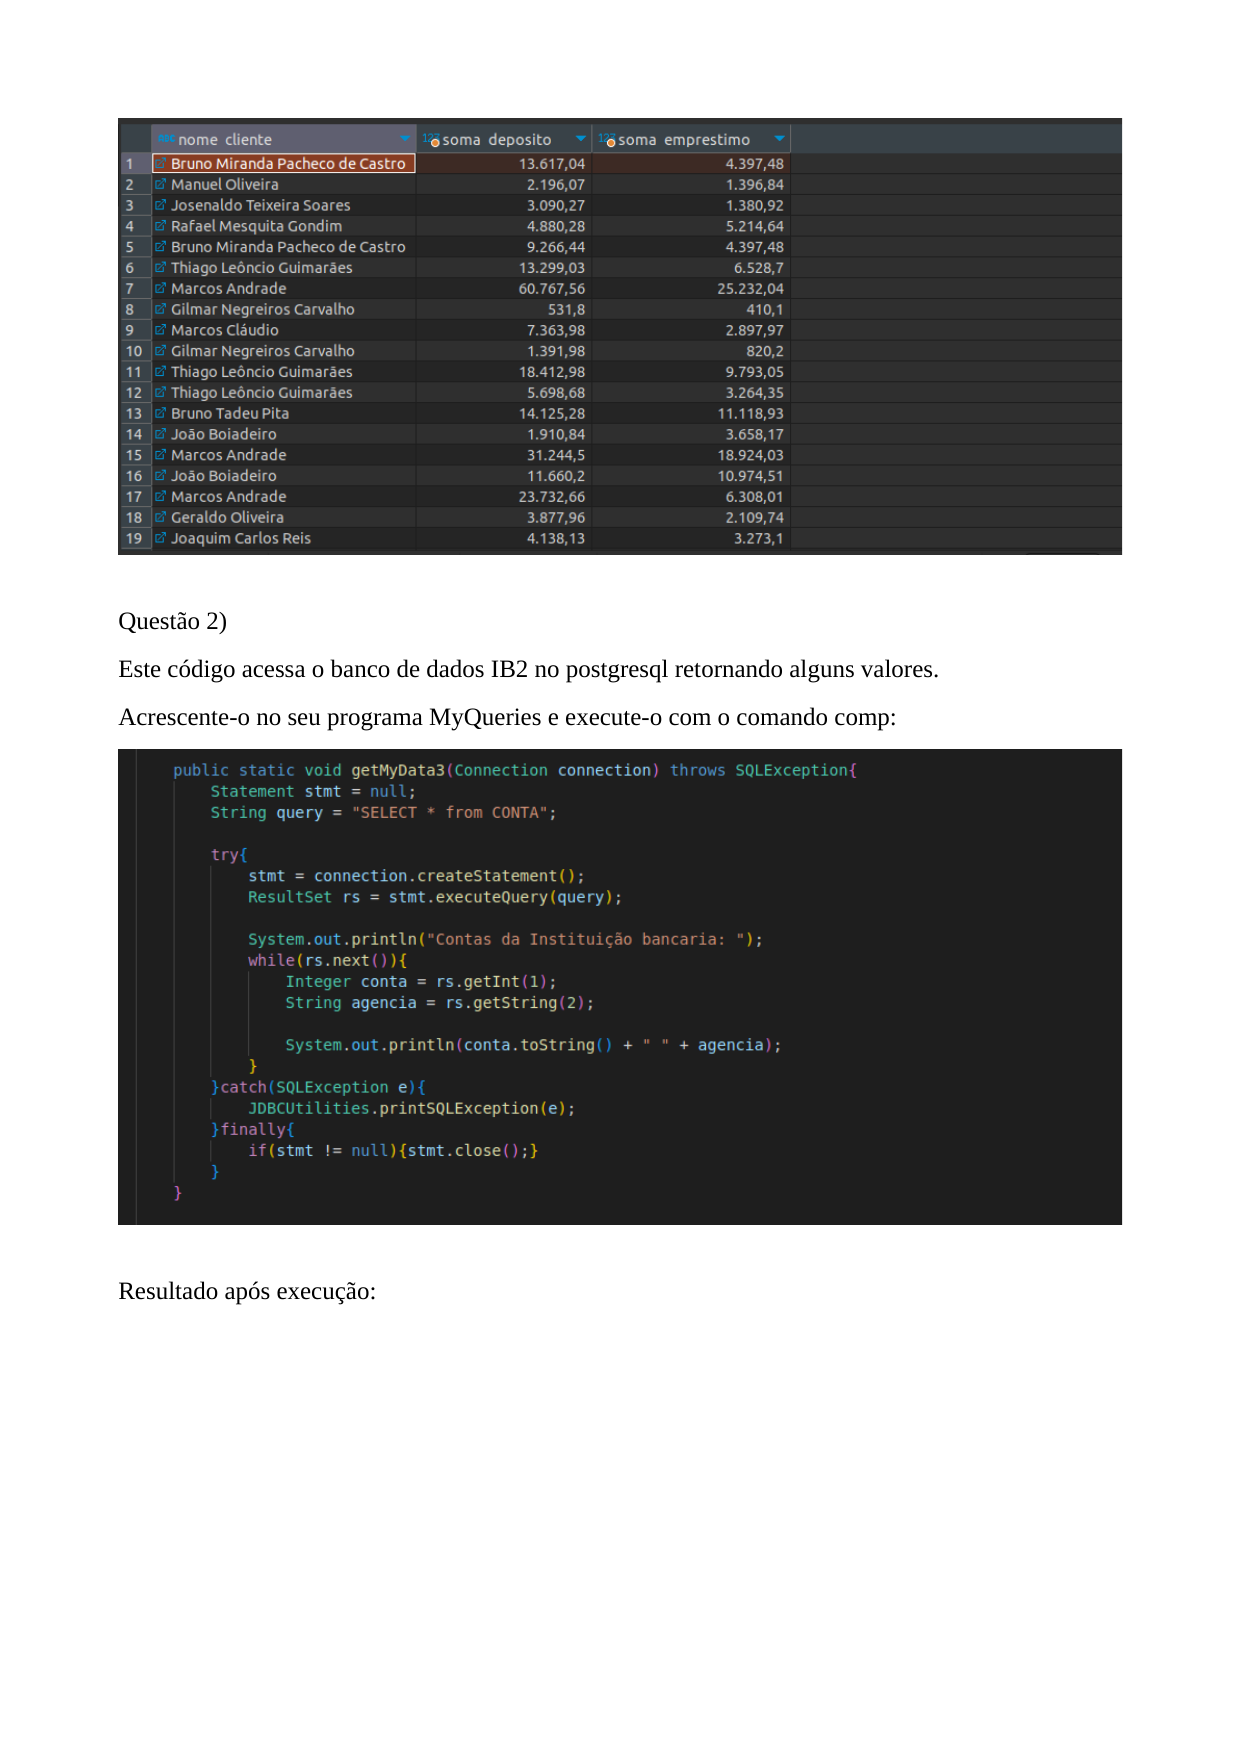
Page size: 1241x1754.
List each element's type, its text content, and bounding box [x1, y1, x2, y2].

text Acrescente-o no seu programa MyQueries e execute-o com o comando comp: [118, 702, 1122, 730]
text Este código acessa o banco de dados IB2 no postgresql retornando alguns valores. [118, 654, 1122, 683]
picture [118, 749, 1123, 1225]
picture [118, 118, 1123, 555]
text Questão 2) [118, 606, 1122, 635]
text Resultado após execução: [118, 1276, 1122, 1305]
